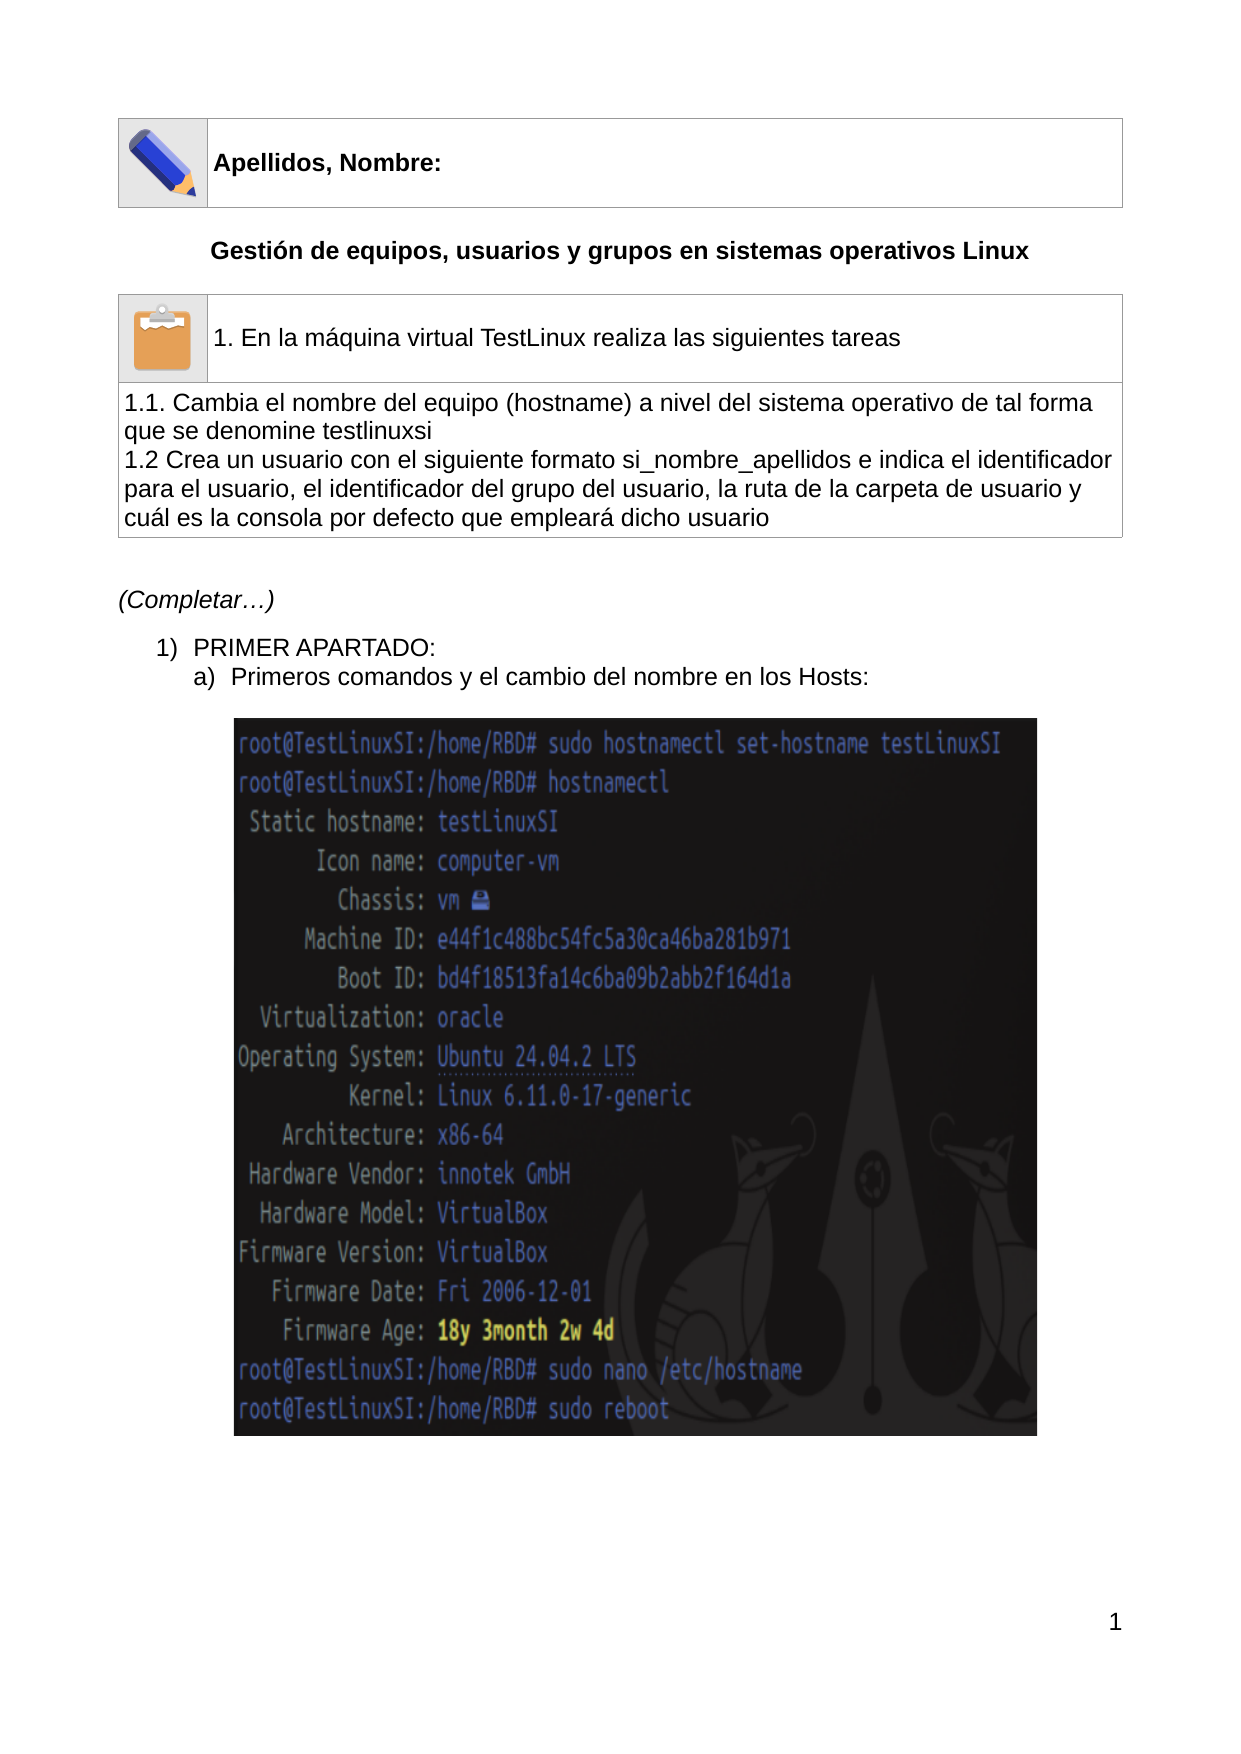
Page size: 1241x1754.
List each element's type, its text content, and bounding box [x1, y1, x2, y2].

table_header Apellidos, Nombre: [208, 119, 1122, 207]
table_header [119, 295, 207, 382]
table_cell 1.1. Cambia el nombre del equipo (hostname) a nivel del sistema operativo de tal forma que se denomine testlinuxsi 1.2 Crea un usuario con el siguiente formato si_nombre_apellidos e indica el identificador para el usuario, el identificador del grupo del usuario, la ruta de la carpeta de usuario y cuál es la consola por defecto que empleará dicho usuario [119, 383, 1122, 537]
list PRIMER APARTADO: [156, 633, 1122, 662]
text Gestión de equipos, usuarios y grupos en sistemas operativos Linux [118, 236, 1122, 265]
table_header [119, 119, 207, 207]
picture [233, 718, 1038, 1436]
table_header 1. En la máquina virtual TestLinux realiza las siguientes tareas [208, 295, 1122, 382]
list Primeros comandos y el cambio del nombre en los Hosts: [193, 662, 1122, 690]
text (Completar…) [118, 585, 1122, 614]
